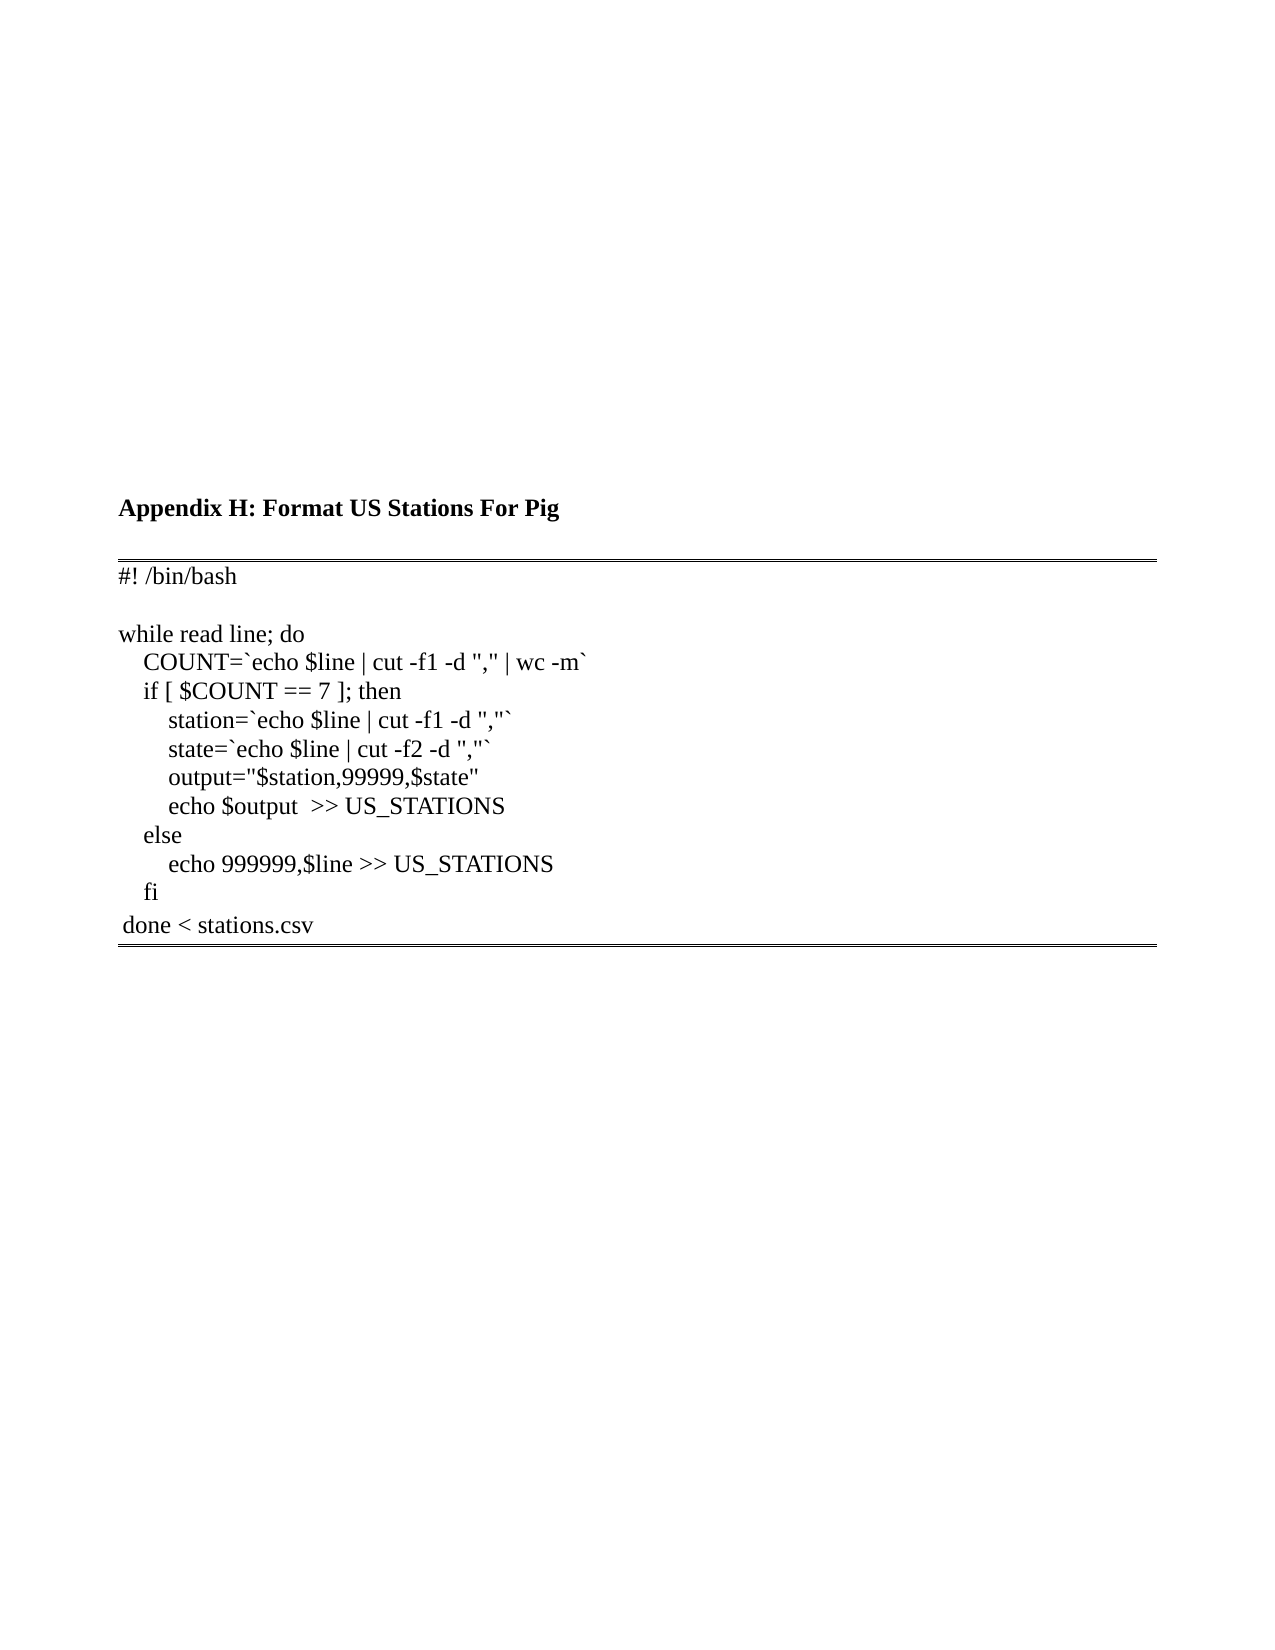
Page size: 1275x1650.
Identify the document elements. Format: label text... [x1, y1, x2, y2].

text fi [118, 877, 1157, 906]
text echo 999999,$line >> US_STATIONS [118, 849, 1157, 877]
text done < stations.csv [118, 906, 1157, 944]
text output="$station,99999,$state" [118, 762, 1157, 791]
text COUNT=`echo $line | cut -f1 -d "," | wc -m` [118, 647, 1157, 676]
text state=`echo $line | cut -f2 -d ","` [118, 734, 1157, 762]
text Appendix H: Format US Stations For Pig [118, 493, 1157, 521]
text else [118, 820, 1157, 849]
text #! /bin/bash [118, 562, 1157, 590]
text station=`echo $line | cut -f1 -d ","` [118, 705, 1157, 734]
text while read line; do [118, 619, 1157, 647]
text echo $output >> US_STATIONS [118, 791, 1157, 820]
text if [ $COUNT == 7 ]; then [118, 676, 1157, 705]
